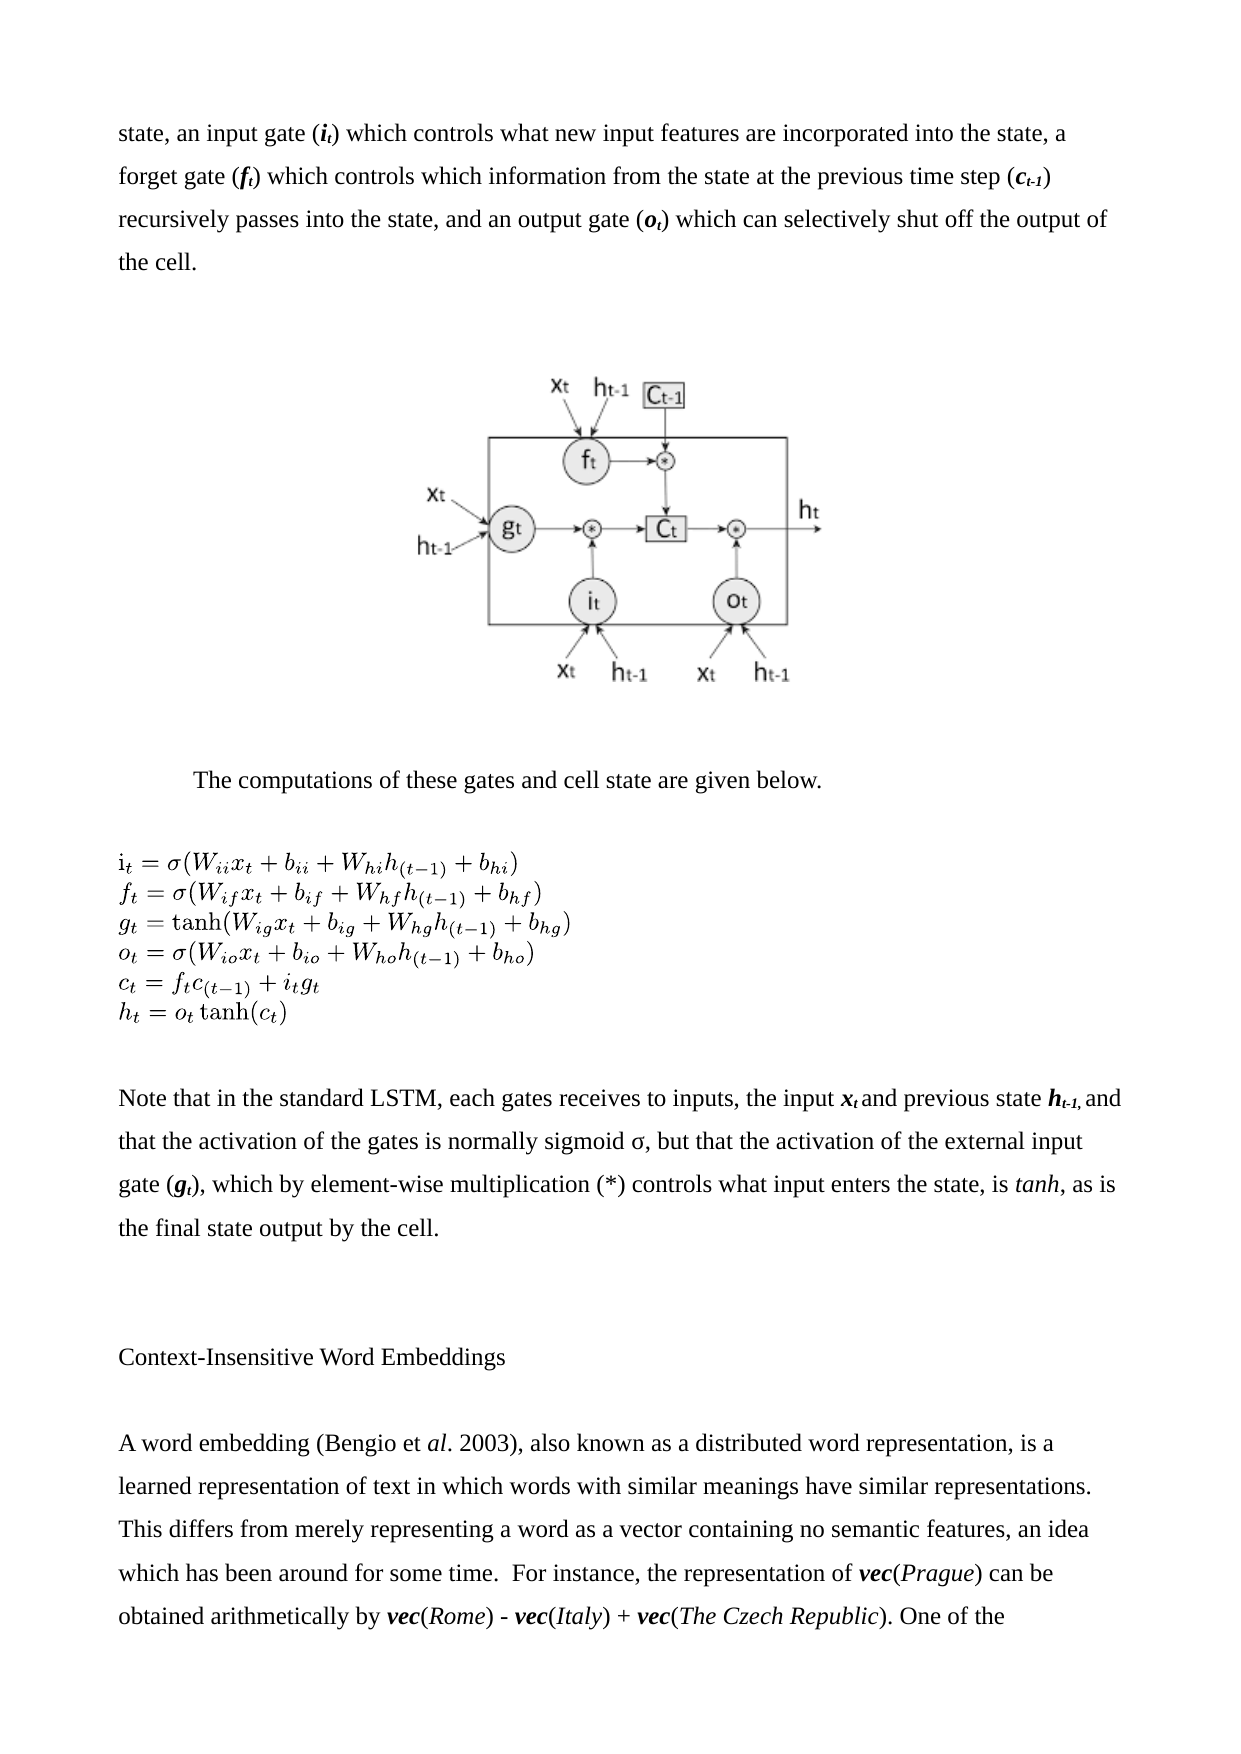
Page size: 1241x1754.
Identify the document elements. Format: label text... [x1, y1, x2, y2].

text state, an input gate (it) which controls what new input features are incorporated into the state, a forget gate (ft) which controls which information from the state at the previous time step (ct-1) recursively passes into the state, and an output gate (ot) which can selectively shut off the output of the cell. [118, 118, 1122, 276]
text A word embedding (Bengio et al. 2003), also known as a distributed word representation, is a learned representation of text in which words with similar meanings have similar representations. This differs from merely representing a word as a vector containing no semantic features, an idea which has been around for some time. For instance, the representation of vec(Prague) can be obtained arithmetically by vec(Rome) - vec(Italy) + vec(The Czech Republic). One of the [118, 1428, 1122, 1629]
picture [417, 376, 823, 682]
text The computations of these gates and cell state are given below. [118, 765, 1122, 794]
text Note that in the standard LSTM, each gates receives to inputs, the input xt and previous state ht-1, and that the activation of the gates is normally sigmoid σ, but that the activation of the external input gate (gt), which by element-wise multiplication (*) controls what input enters the state, is tanh, as is the final state output by the cell. [118, 1083, 1122, 1241]
text Context-Insensitive Word Embeddings [118, 1342, 1122, 1371]
